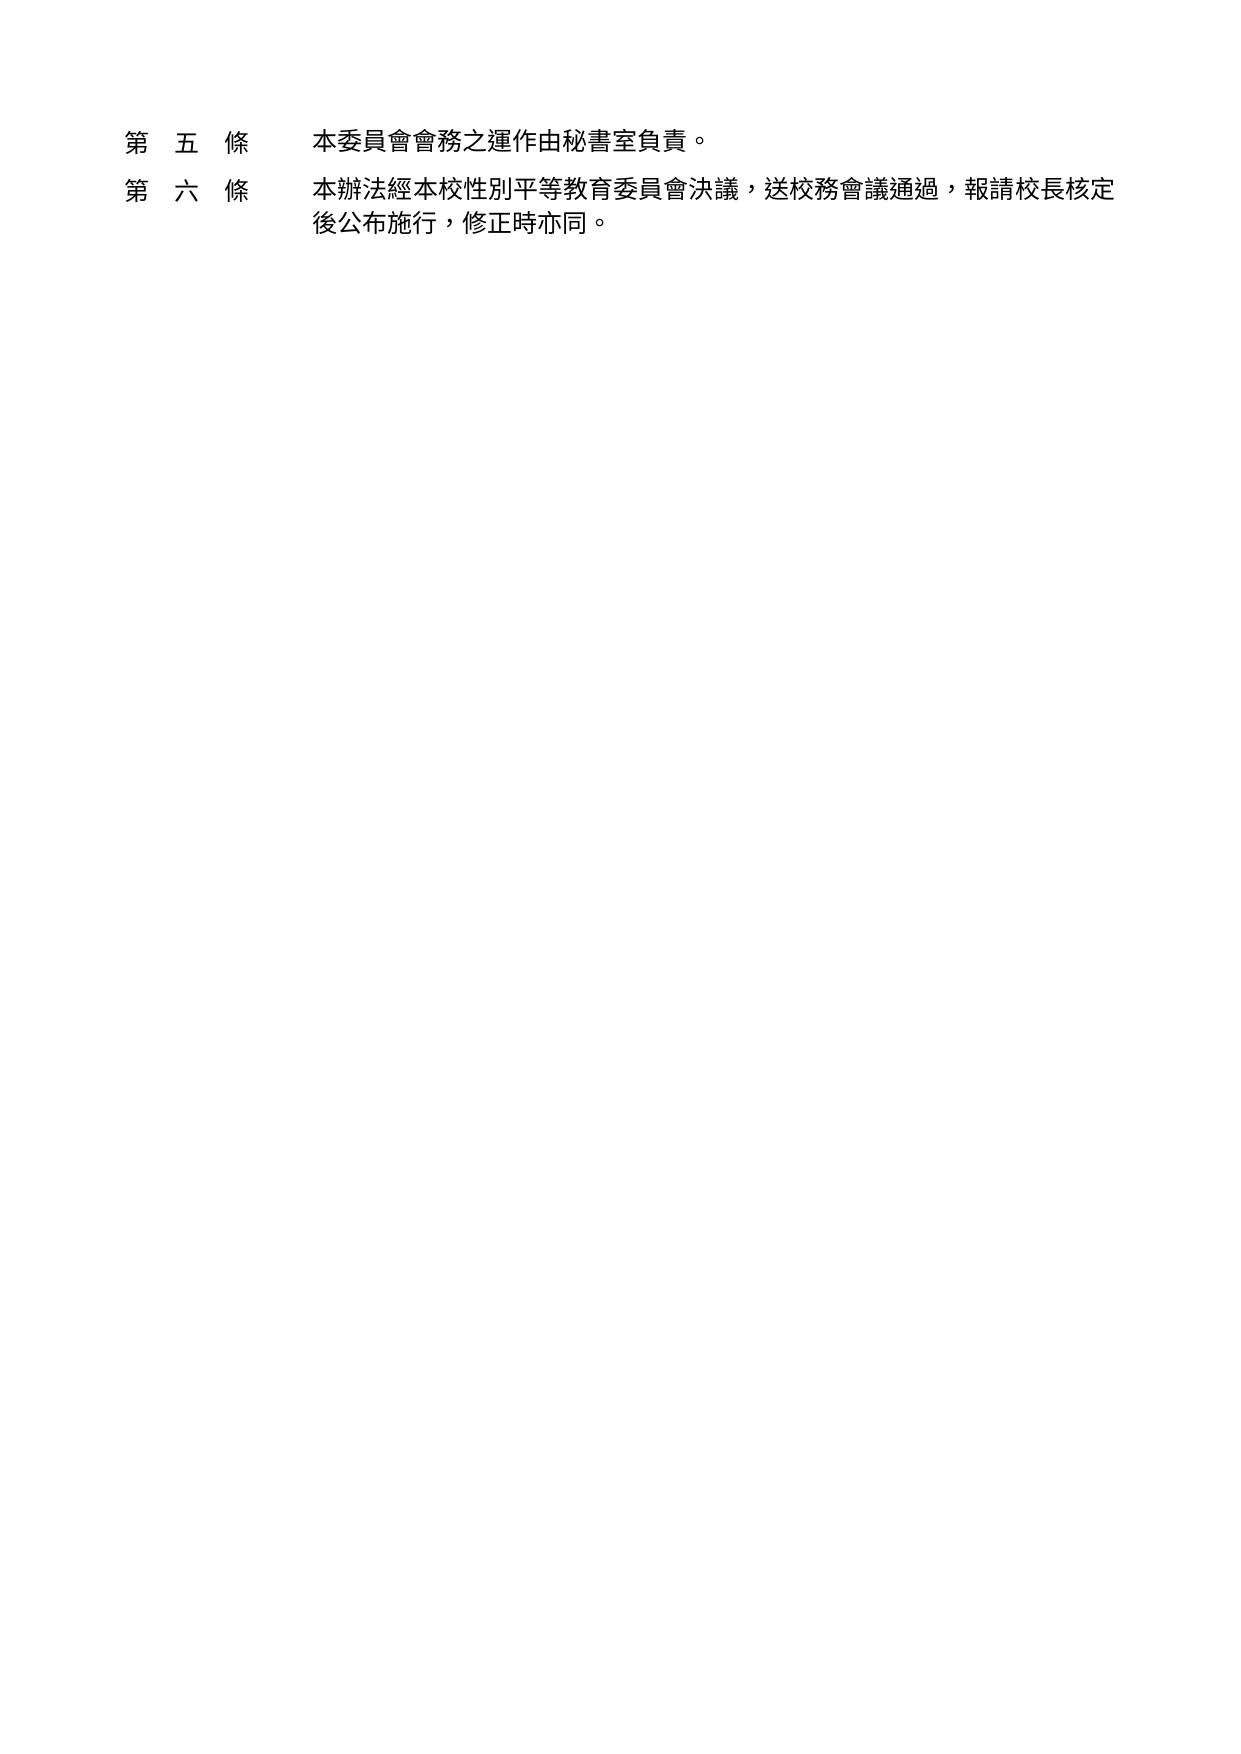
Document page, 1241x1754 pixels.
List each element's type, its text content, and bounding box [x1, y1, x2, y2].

table_cell 第 五 條 [118, 118, 307, 166]
table_cell 本委員會會務之運作由秘書室負責。 [307, 118, 1122, 166]
table_cell 本辦法經本校性別平等教育委員會決議，送校務會議通過，報請校長核定後公布施行，修正時亦同。 [307, 166, 1122, 245]
table_cell 第 六 條 [118, 166, 307, 245]
